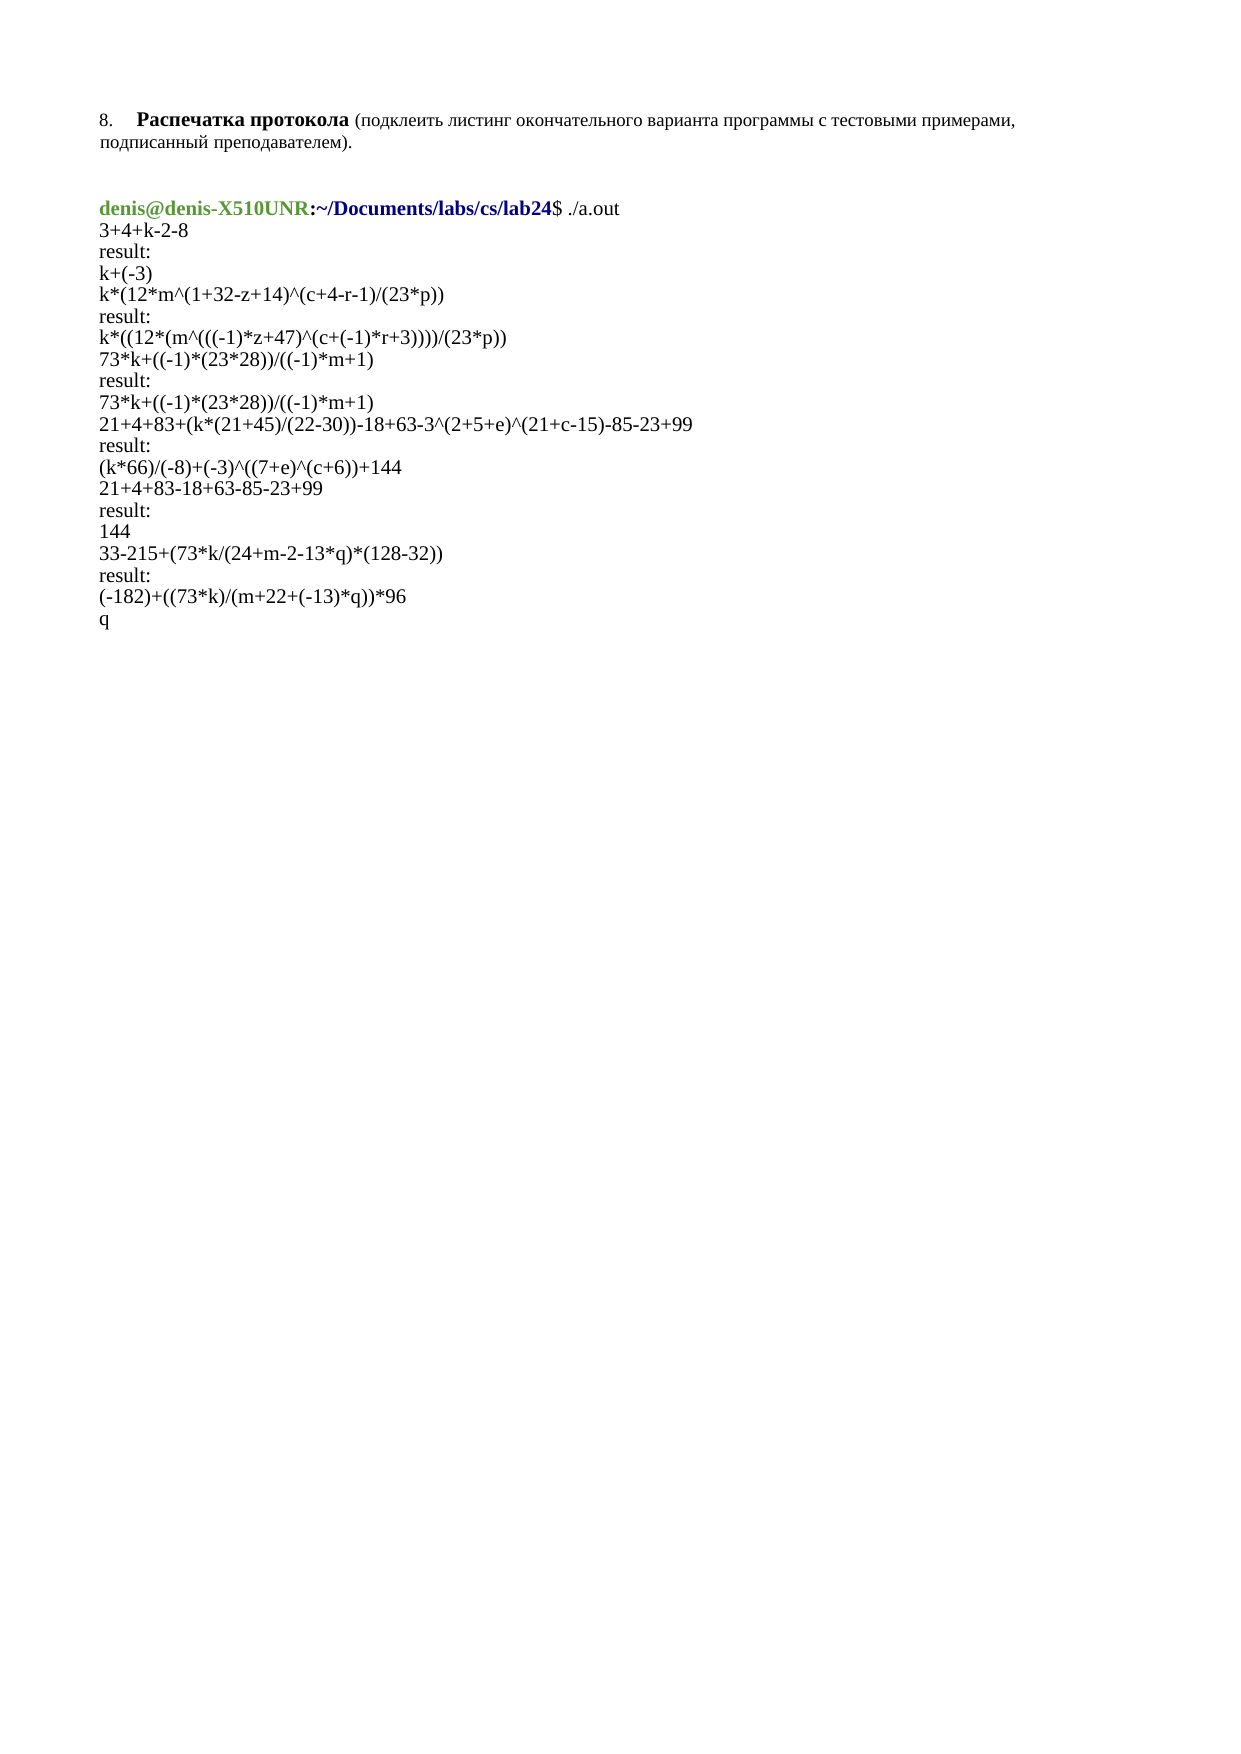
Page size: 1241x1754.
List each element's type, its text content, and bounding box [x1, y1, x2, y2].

text 21+4+83+(k*(21+45)/(22-30))-18+63-3^(2+5+e)^(21+c-15)-85-23+99 [99, 414, 1127, 435]
text result: [99, 565, 1127, 586]
list Распечатка протокола (подклеить листинг окончательного варианта программы с тестовыми примерами, подписанный преподавателем). [99, 109, 1127, 153]
text result: [99, 371, 1127, 392]
text result: [99, 500, 1127, 522]
text (-182)+((73*k)/(m+22+(-13)*q))*96 [99, 586, 1127, 608]
text k+(-3) [99, 263, 1127, 284]
text result: [99, 241, 1127, 263]
text 3+4+k-2-8 [99, 220, 1127, 241]
text 33-215+(73*k/(24+m-2-13*q)*(128-32)) [99, 543, 1127, 565]
text q [99, 608, 1127, 629]
text result: [99, 306, 1127, 328]
text (k*66)/(-8)+(-3)^((7+e)^(c+6))+144 [99, 457, 1127, 478]
text 73*k+((-1)*(23*28))/((-1)*m+1) [99, 392, 1127, 414]
text k*(12*m^(1+32-z+14)^(c+4-r-1)/(23*p)) [99, 284, 1127, 306]
text 73*k+((-1)*(23*28))/((-1)*m+1) [99, 349, 1127, 371]
text k*((12*(m^(((-1)*z+47)^(c+(-1)*r+3))))/(23*p)) [99, 328, 1127, 349]
text result: [99, 435, 1127, 457]
text 144 [99, 522, 1127, 543]
text denis@denis-X510UNR:~/Documents/labs/cs/lab24$ ./a.out [99, 198, 1127, 220]
text 21+4+83-18+63-85-23+99 [99, 478, 1127, 500]
